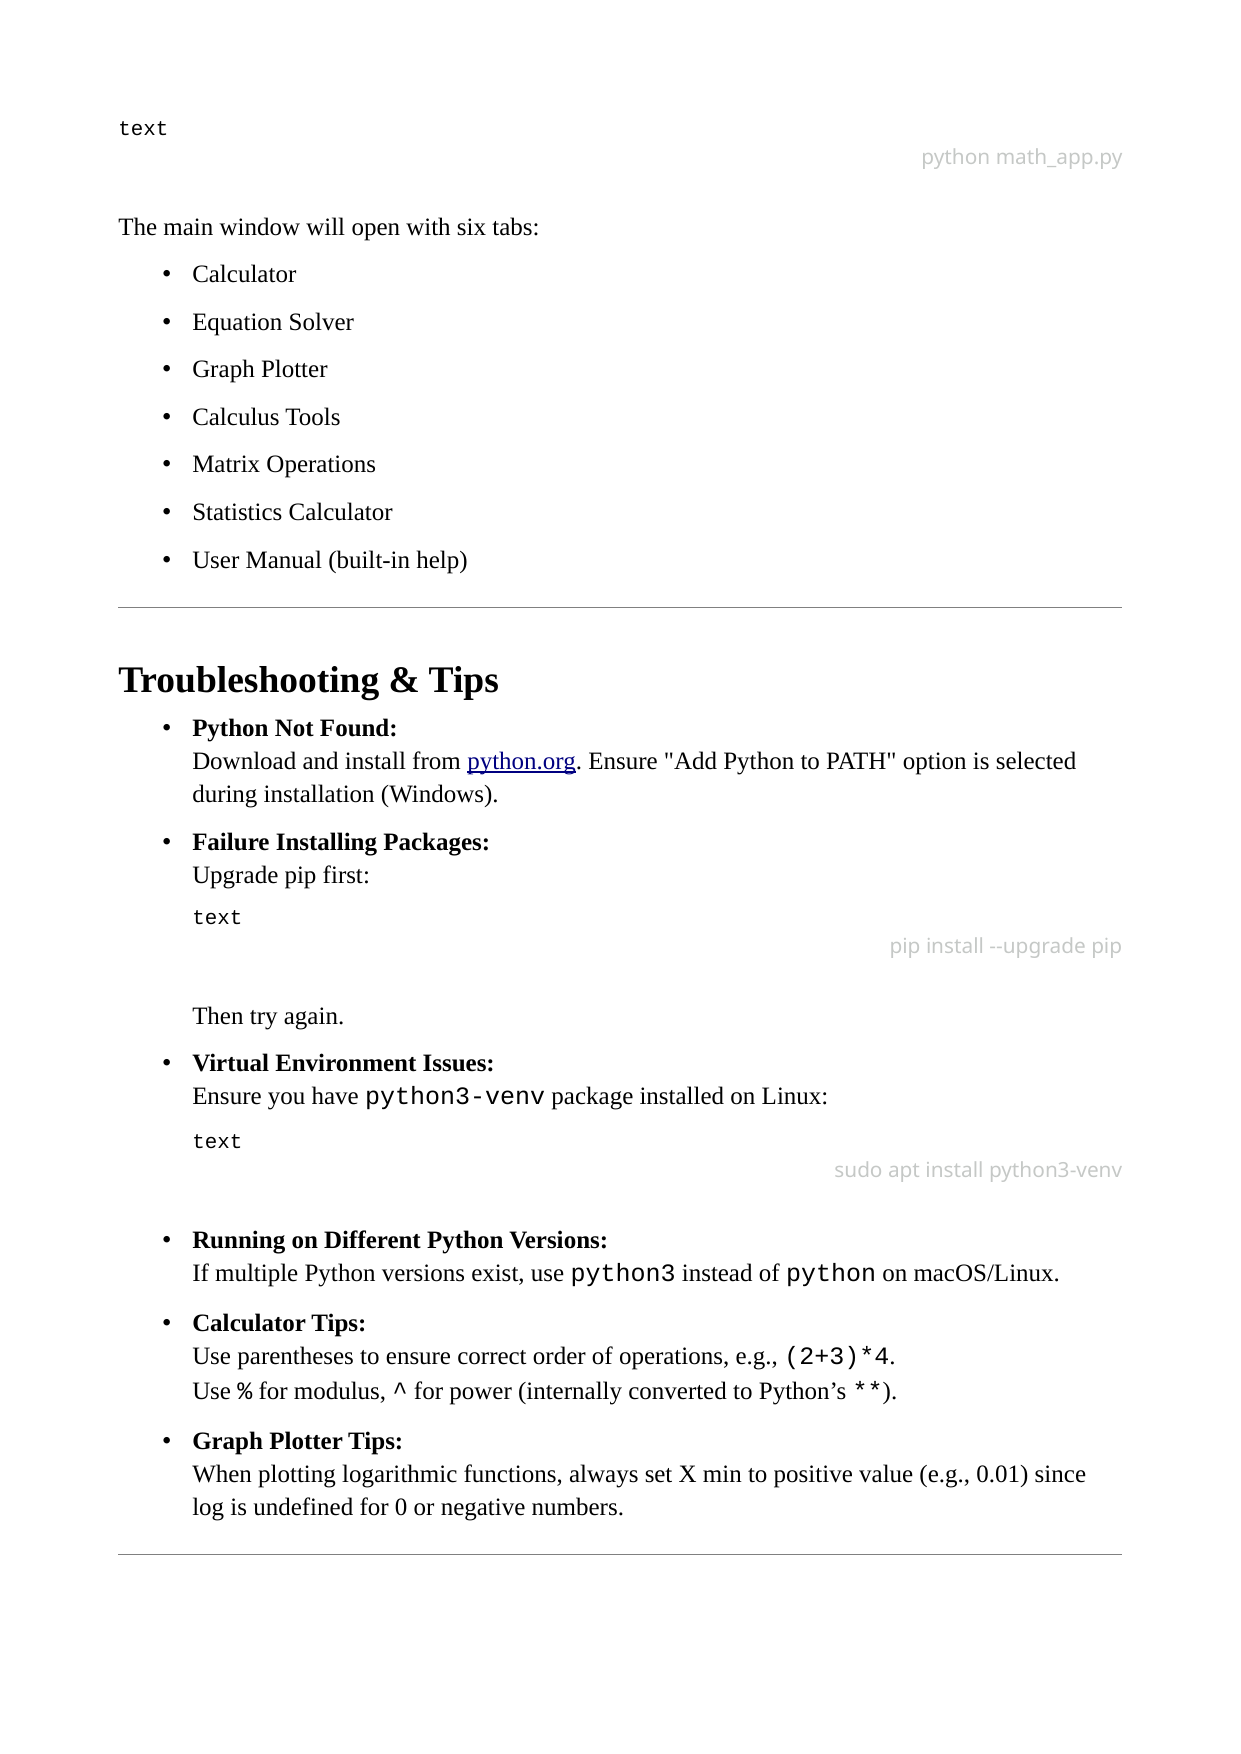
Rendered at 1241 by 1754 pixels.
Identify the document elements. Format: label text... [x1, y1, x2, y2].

list text [162, 1131, 1122, 1155]
text text [118, 118, 1122, 142]
text The main window will open with six tabs: [118, 212, 1122, 240]
list Python Not Found: Download and install from python.org. Ensure "Add Python to PATH" option is selected during installation (Windows). [162, 713, 1122, 808]
list Graph Plotter Tips: When plotting logarithmic functions, always set X min to positive value (e.g., 0.01) since log is undefined for 0 or negative numbers. [162, 1426, 1122, 1521]
list sudo apt install python3-venv [162, 1155, 1122, 1183]
list Matrix Operations [162, 449, 1122, 478]
list Running on Different Python Versions: If multiple Python versions exist, use python3 instead of python on macOS/Linux. [162, 1225, 1122, 1289]
list Statistics Calculator [162, 497, 1122, 526]
list Virtual Environment Issues: Ensure you have python3-venv package installed on Linux: [162, 1048, 1122, 1112]
list Calculus Tools [162, 402, 1122, 431]
text python math_app.py [118, 142, 1122, 170]
list Failure Installing Packages: Upgrade pip first: [162, 827, 1122, 888]
list text [162, 907, 1122, 931]
subtitle Troubleshooting & Tips [118, 657, 1122, 701]
list Then try again. [162, 1001, 1122, 1029]
list Calculator [162, 259, 1122, 288]
list User Manual (built-in help) [162, 545, 1122, 573]
list pip install --upgrade pip [162, 931, 1122, 959]
list Equation Solver [162, 307, 1122, 336]
list Graph Plotter [162, 354, 1122, 383]
list Calculator Tips: Use parentheses to ensure correct order of operations, e.g., (2+3)*4. Use % for modulus, ^ for power (internally converted to Python’s **). [162, 1308, 1122, 1407]
